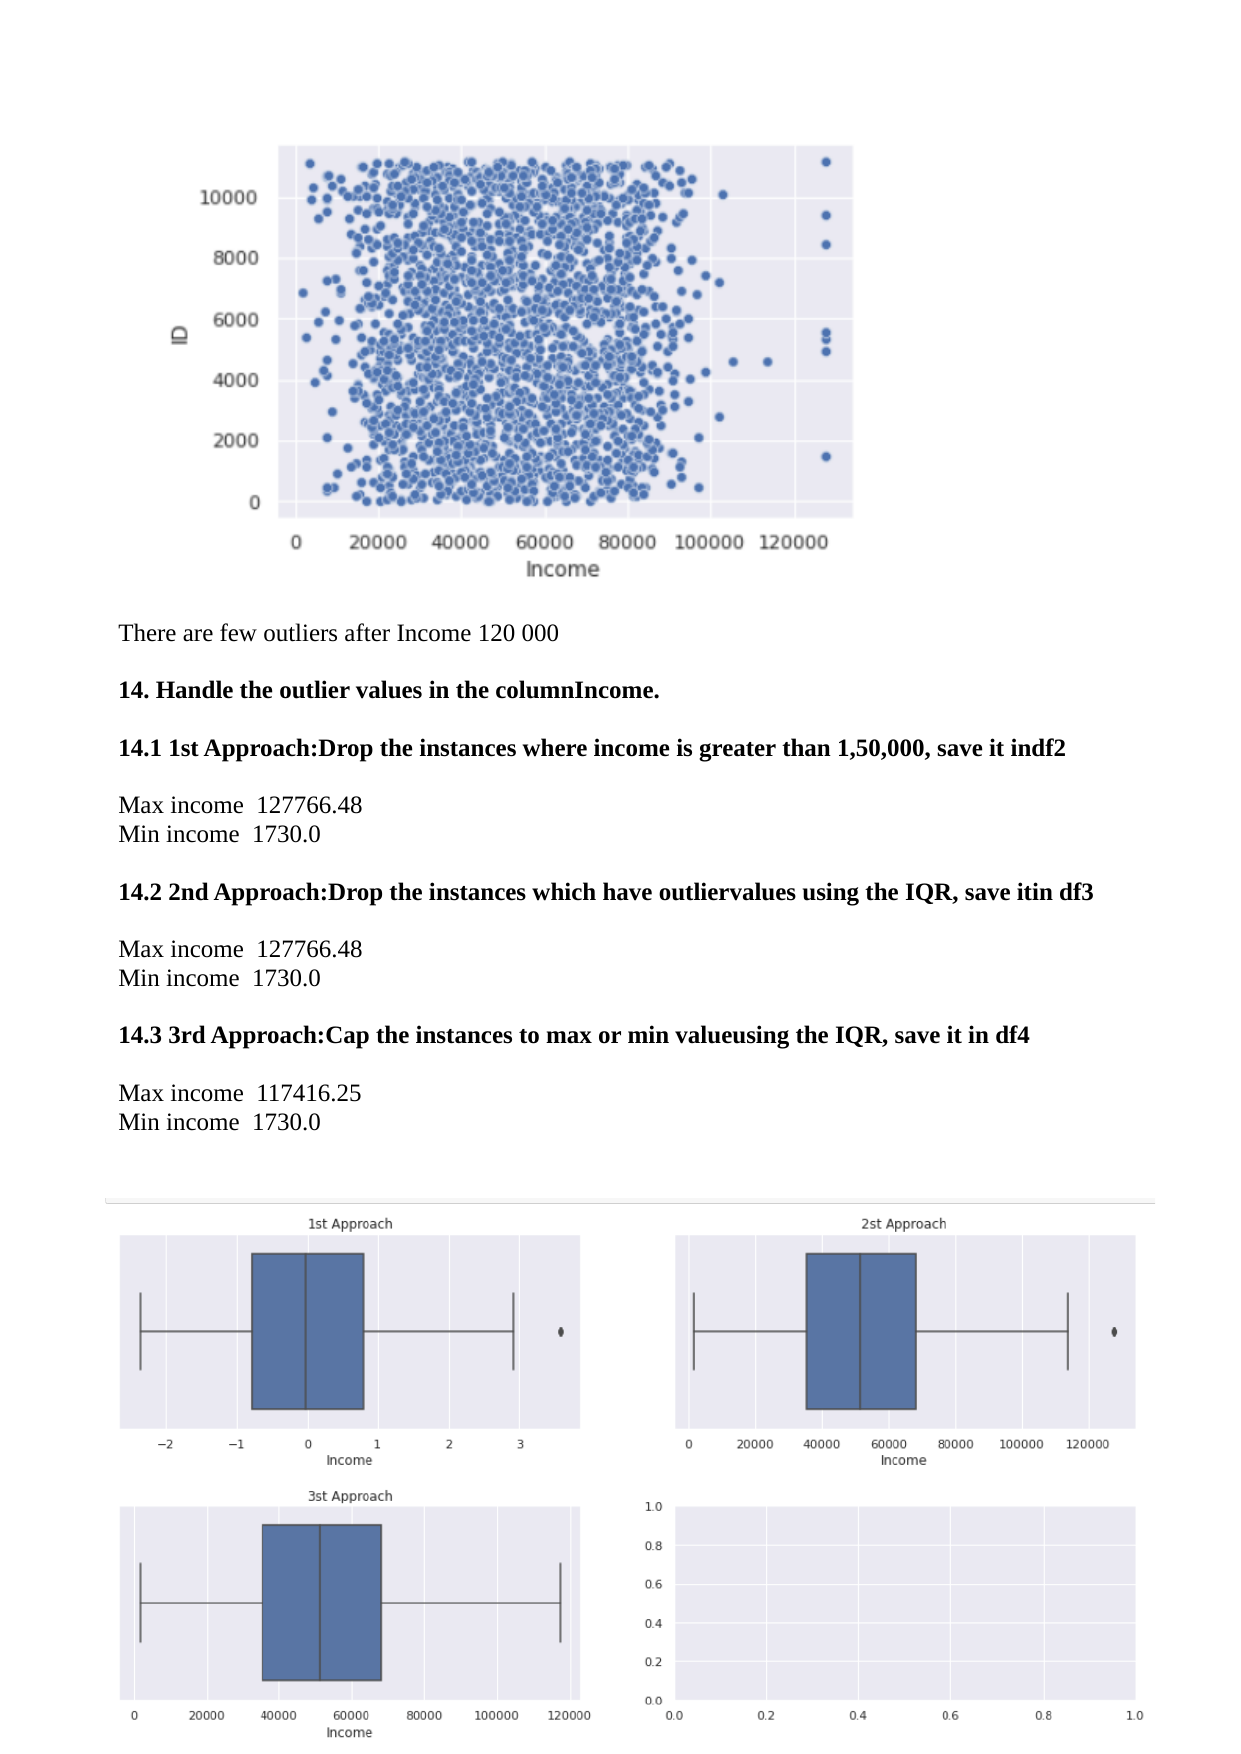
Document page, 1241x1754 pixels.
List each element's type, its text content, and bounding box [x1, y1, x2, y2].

picture [158, 118, 926, 619]
text There are few outliers after Income 120 000 [118, 118, 1122, 647]
text 14. Handle the outlier values in the columnIncome. [118, 676, 1122, 704]
text Max income 117416.25 [118, 1078, 1122, 1107]
text 14.1 1st Approach:Drop the instances where income is greater than 1,50,000, save it indf2 [118, 733, 1122, 762]
text Min income 1730.0 [118, 963, 1122, 992]
text Max income 127766.48 [118, 791, 1122, 819]
text 14.3 3rd Approach:Cap the instances to max or min valueusing the IQR, save it in df4 [118, 1021, 1122, 1049]
text Min income 1730.0 [118, 1107, 1122, 1136]
picture [105, 1198, 1156, 1754]
text Min income 1730.0 [118, 819, 1122, 848]
text Max income 127766.48 [118, 934, 1122, 963]
text 14.2 2nd Approach:Drop the instances which have outliervalues using the IQR, save itin df3 [118, 877, 1122, 906]
